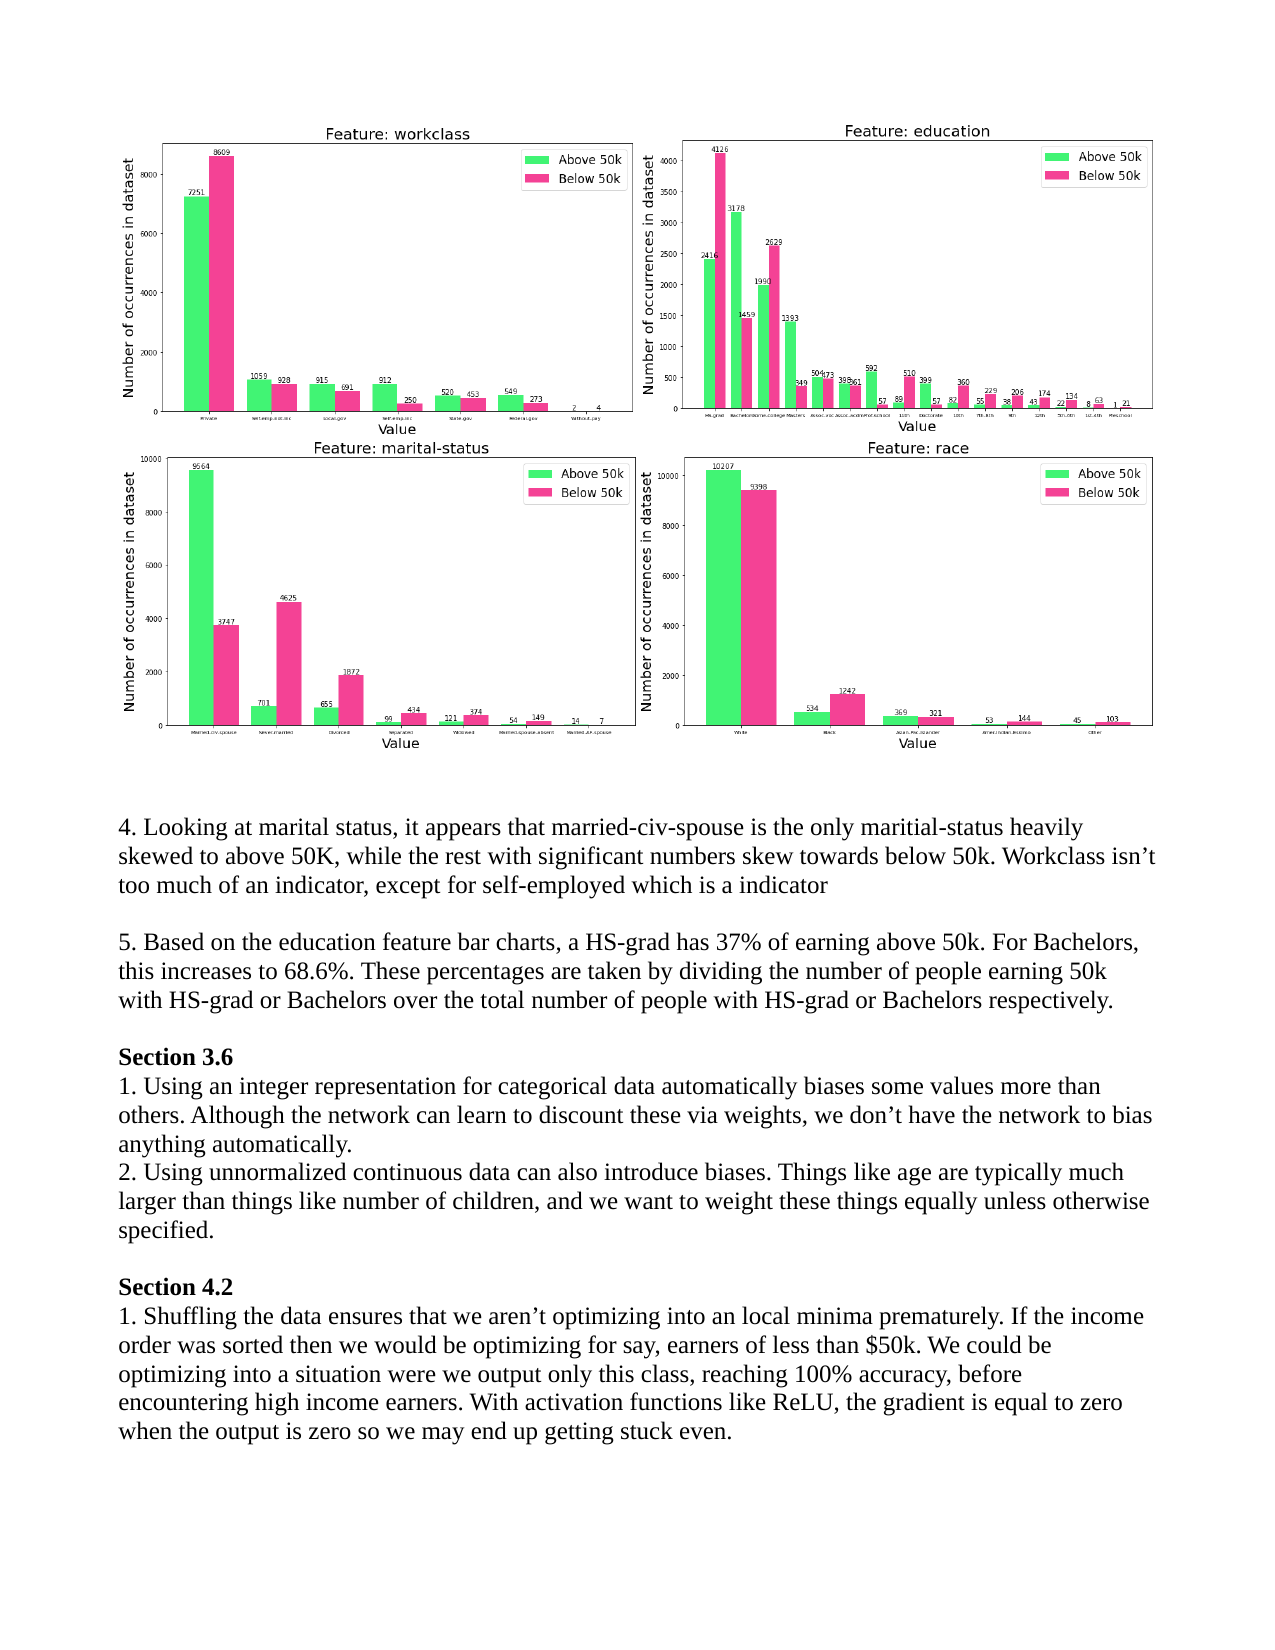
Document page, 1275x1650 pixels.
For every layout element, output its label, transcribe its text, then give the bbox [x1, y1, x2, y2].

text Section 3.6 [118, 1042, 1157, 1071]
picture [118, 120, 1157, 755]
text 1. Shuffling the data ensures that we aren’t optimizing into an local minima prematurely. If the income order was sorted then we would be optimizing for say, earners of less than $50k. We could be optimizing into a situation were we output only this class, reaching 100% accuracy, before encountering high income earners. With activation functions like ReLU, the gradient is equal to zero when the output is zero so we may end up getting stuck even. [118, 1301, 1157, 1445]
text 5. Based on the education feature bar charts, a HS-grad has 37% of earning above 50k. For Bachelors, this increases to 68.6%. These percentages are taken by dividing the number of people earning 50k with HS-grad or Bachelors over the total number of people with HS-grad or Bachelors respectively. [118, 927, 1157, 1014]
text 1. Using an integer representation for categorical data automatically biases some values more than others. Although the network can learn to discount these via weights, we don’t have the network to bias anything automatically. [118, 1071, 1157, 1157]
text 4. Looking at marital status, it appears that married-civ-spouse is the only maritial-status heavily skewed to above 50K, while the rest with significant numbers skew towards below 50k. Workclass isn’t too much of an indicator, except for self-employed which is a indicator [118, 812, 1157, 899]
text 2. Using unnormalized continuous data can also introduce biases. Things like age are typically much larger than things like number of children, and we want to weight these things equally unless otherwise specified. [118, 1157, 1157, 1244]
text Section 4.2 [118, 1272, 1157, 1301]
